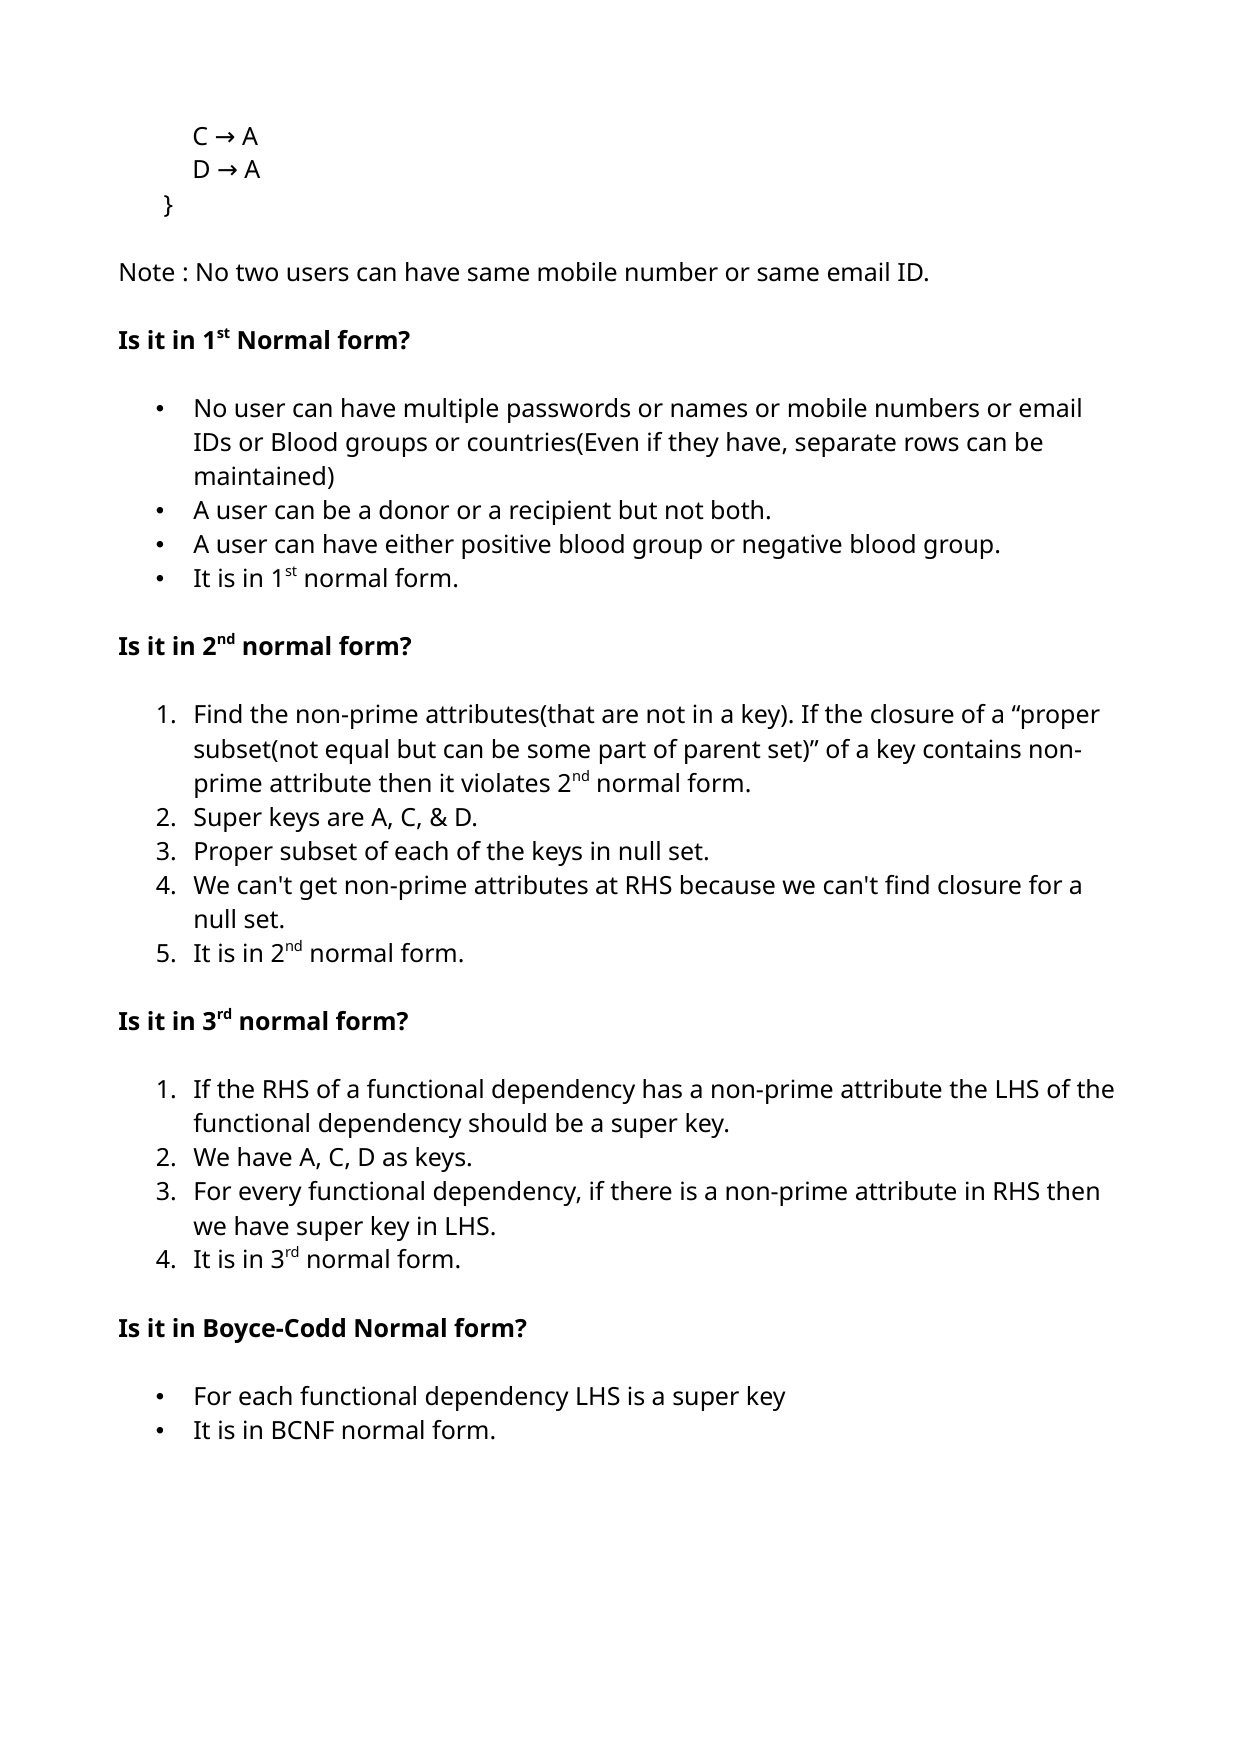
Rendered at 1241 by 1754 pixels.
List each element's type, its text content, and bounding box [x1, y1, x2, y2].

list It is in 3rd normal form. [156, 1242, 1122, 1276]
text Is it in 1st Normal form? [118, 322, 1122, 357]
text C → A [118, 118, 1122, 152]
list If the RHS of a functional dependency has a non-prime attribute the LHS of the functional dependency should be a super key. [156, 1072, 1122, 1140]
list We can't get non-prime attributes at RHS because we can't find closure for a null set. [156, 867, 1122, 936]
list It is in 2nd normal form. [156, 936, 1122, 970]
text Is it in Boyce-Codd Normal form? [118, 1310, 1122, 1344]
list It is in 1st normal form. [156, 561, 1122, 595]
list For each functional dependency LHS is a super key [156, 1378, 1122, 1412]
list No user can have multiple passwords or names or mobile numbers or email IDs or Blood groups or countries(Even if they have, separate rows can be maintained) [156, 391, 1122, 493]
text D → A [118, 152, 1122, 186]
list A user can have either positive blood group or negative blood group. [156, 527, 1122, 561]
text } [118, 186, 1122, 220]
list For every functional dependency, if there is a non-prime attribute in RHS then we have super key in LHS. [156, 1174, 1122, 1242]
list Super keys are A, C, & D. [156, 799, 1122, 833]
text Note : No two users can have same mobile number or same email ID. [118, 254, 1122, 288]
list Find the non-prime attributes(that are not in a key). If the closure of a “proper subset(not equal but can be some part of parent set)” of a key contains non-prime attribute then it violates 2nd normal form. [156, 697, 1122, 799]
list It is in BCNF normal form. [156, 1412, 1122, 1447]
list We have A, C, D as keys. [156, 1140, 1122, 1174]
text Is it in 2nd normal form? [118, 629, 1122, 663]
list A user can be a donor or a recipient but not both. [156, 493, 1122, 527]
text Is it in 3rd normal form? [118, 1004, 1122, 1038]
list Proper subset of each of the keys in null set. [156, 833, 1122, 867]
